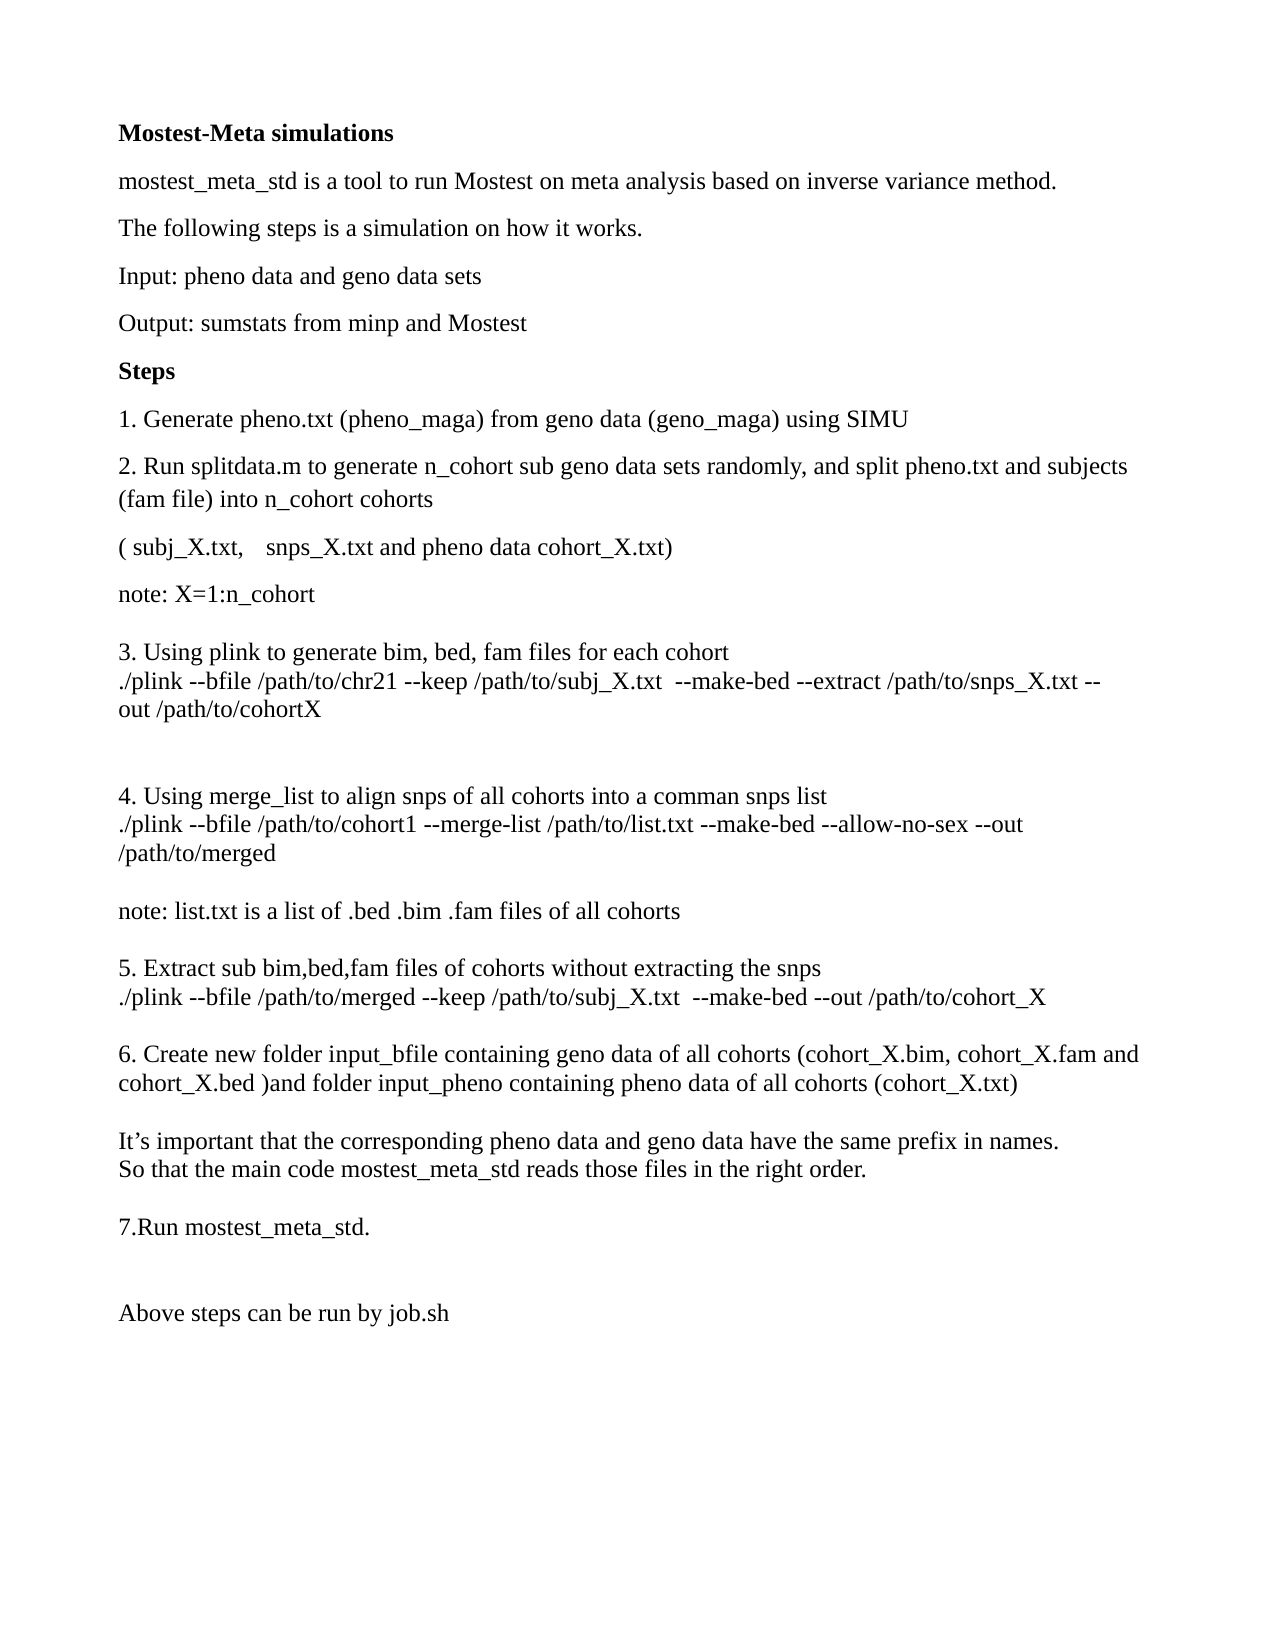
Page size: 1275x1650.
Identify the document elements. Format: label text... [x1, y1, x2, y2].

text ./plink --bfile /path/to/chr21 --keep /path/to/subj_X.txt --make-bed --extract /path/to/snps_X.txt --out /path/to/cohortX [118, 666, 1157, 723]
text It’s important that the corresponding pheno data and geno data have the same prefix in names. [118, 1126, 1157, 1154]
text 6. Create new folder input_bfile containing geno data of all cohorts (cohort_X.bim, cohort_X.fam and cohort_X.bed )and folder input_pheno containing pheno data of all cohorts (cohort_X.txt) [118, 1039, 1157, 1097]
text Input: pheno data and geno data sets [118, 261, 1157, 290]
text ( subj_X.txt, snps_X.txt and pheno data cohort_X.txt) [118, 532, 1157, 561]
text note: X=1:n_cohort [118, 579, 1157, 608]
text 2. Run splitdata.m to generate n_cohort sub geno data sets randomly, and split pheno.txt and subjects (fam file) into n_cohort cohorts [118, 451, 1157, 513]
text 1. Generate pheno.txt (pheno_maga) from geno data (geno_maga) using SIMU [118, 404, 1157, 432]
text 5. Extract sub bim,bed,fam files of cohorts without extracting the snps [118, 953, 1157, 982]
text The following steps is a simulation on how it works. [118, 213, 1157, 242]
text Steps [118, 356, 1157, 385]
text 4. Using merge_list to align snps of all cohorts into a comman snps list [118, 781, 1157, 809]
text ./plink --bfile /path/to/merged --keep /path/to/subj_X.txt --make-bed --out /path/to/cohort_X [118, 982, 1157, 1011]
text Output: sumstats from minp and Mostest [118, 308, 1157, 337]
text note: list.txt is a list of .bed .bim .fam files of all cohorts [118, 896, 1157, 924]
text Above steps can be run by job.sh [118, 1298, 1157, 1327]
text ./plink --bfile /path/to/cohort1 --merge-list /path/to/list.txt --make-bed --allow-no-sex --out /path/to/merged [118, 809, 1157, 867]
text Mostest-Meta simulations [118, 118, 1157, 147]
text 7.Run mostest_meta_std. [118, 1212, 1157, 1241]
text mostest_meta_std is a tool to run Mostest on meta analysis based on inverse variance method. [118, 166, 1157, 194]
text 3. Using plink to generate bim, bed, fam files for each cohort [118, 637, 1157, 666]
text So that the main code mostest_meta_std reads those files in the right order. [118, 1154, 1157, 1183]
